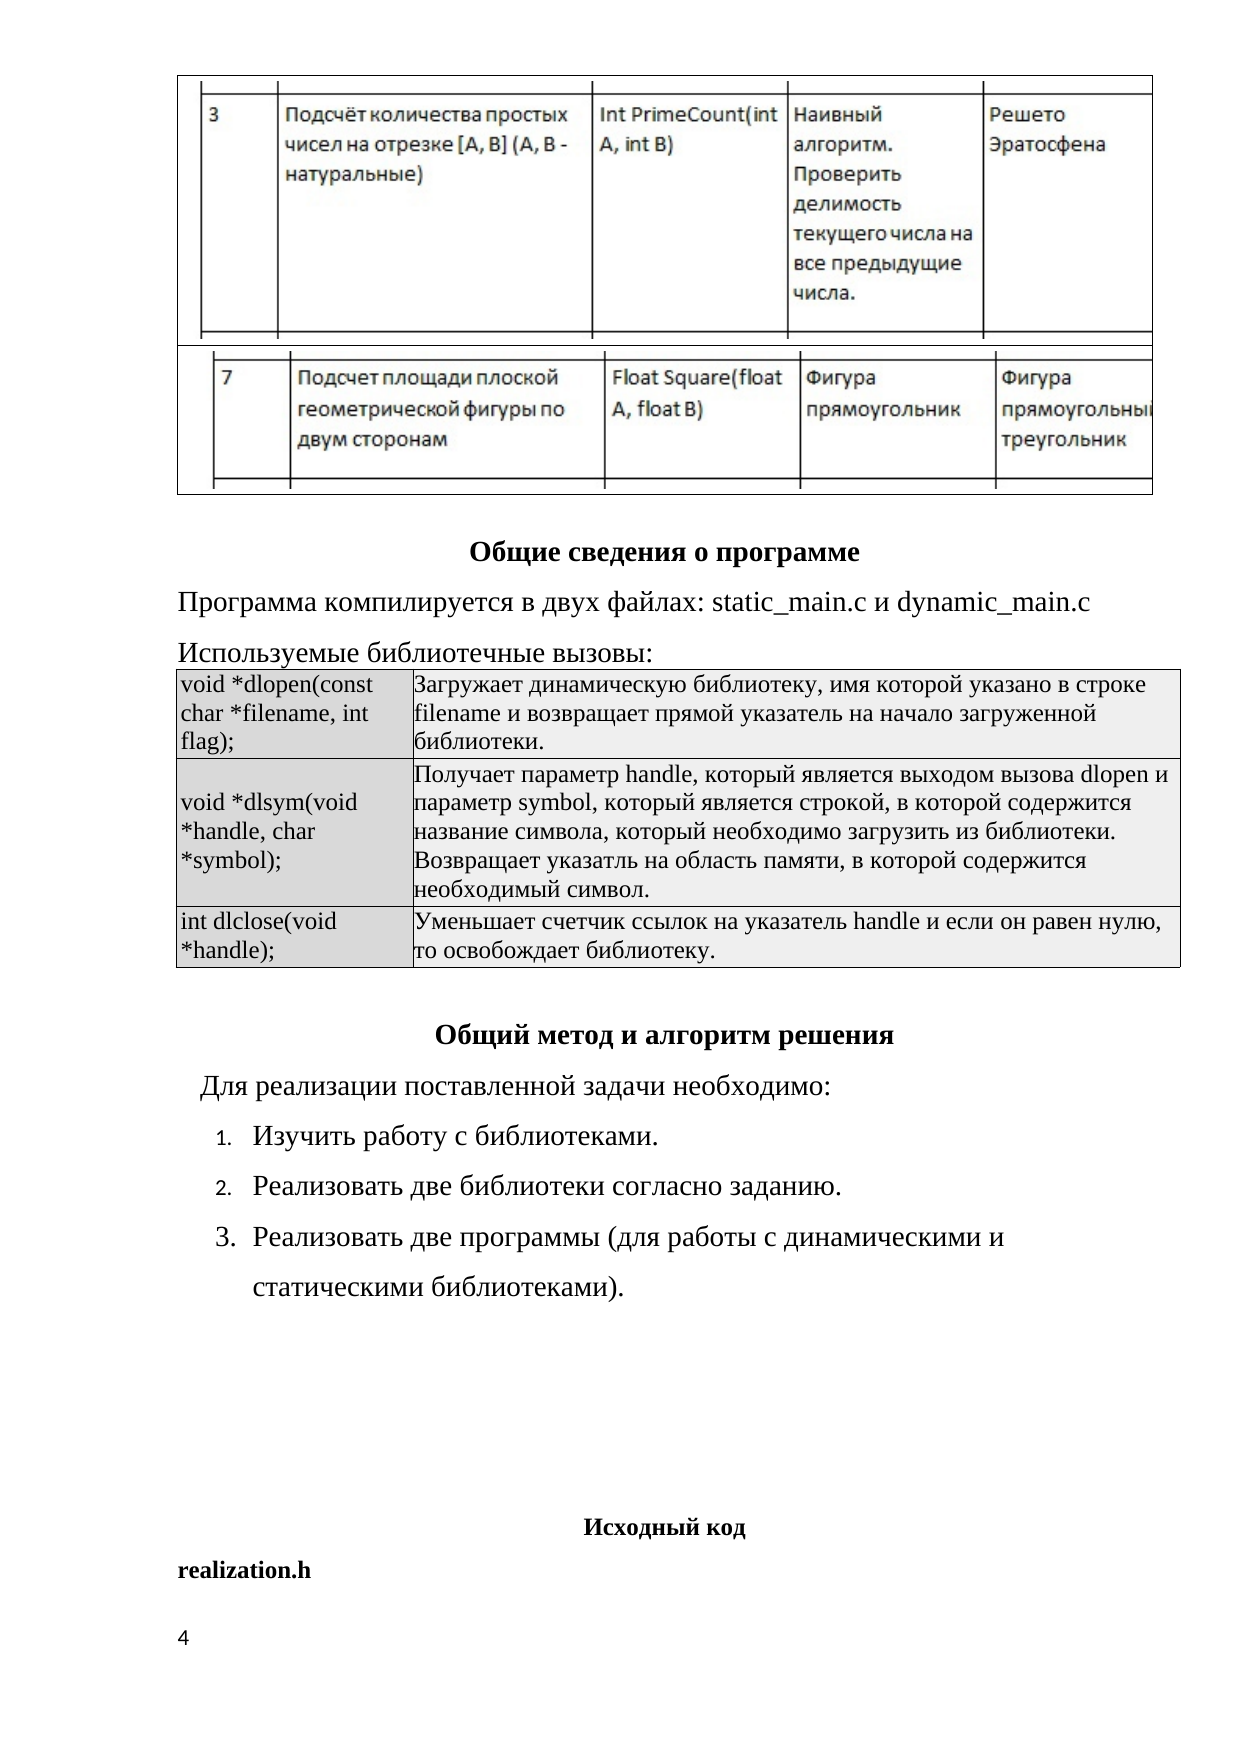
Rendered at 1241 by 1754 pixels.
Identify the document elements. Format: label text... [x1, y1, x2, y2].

text Исходный код [177, 1512, 1152, 1541]
table_cell Получает параметр handle, который является выходом вызова dlopen и параметр symbol, который является строкой, в которой содержится название символа, который необходимо загрузить из библиотеки. Возвращает указатль на область памяти, в которой содержится необходимый символ. [414, 759, 1180, 906]
table_header void *dlopen(const char *filename, int flag); [177, 670, 413, 758]
text Программа компилируется в двух файлах: static_main.c и dynamic_main.c [177, 584, 1152, 618]
table_cell void *dlsym(void *handle, char *symbol); [177, 759, 413, 906]
table_cell int dlclose(void *handle); [177, 907, 413, 967]
list Реализовать две программы (для работы с динамическими и статическими библиотеками). [215, 1219, 1152, 1302]
text realization.h [177, 1555, 1152, 1584]
list Изучить работу с библиотеками. [215, 1118, 1152, 1152]
text Общий метод и алгоритм решения [177, 1017, 1152, 1051]
list Реализовать две библиотеки согласно заданию. [215, 1168, 1152, 1202]
table_cell [178, 346, 1152, 494]
text Используемые библиотечные вызовы: [177, 635, 1152, 668]
text Для реализации поставленной задачи необходимо: [88, 1068, 1152, 1101]
table_header Загружает динамическую библиотеку, имя которой указано в строке filename и возвращает прямой указатель на начало загруженной библиотеки. [414, 670, 1180, 758]
table_cell [178, 76, 1152, 345]
table_cell Уменьшает счетчик ссылок на указатель handle и если он равен нулю, то освобождает библиотеку. [414, 907, 1180, 967]
text Общие сведения о программе [177, 534, 1152, 568]
